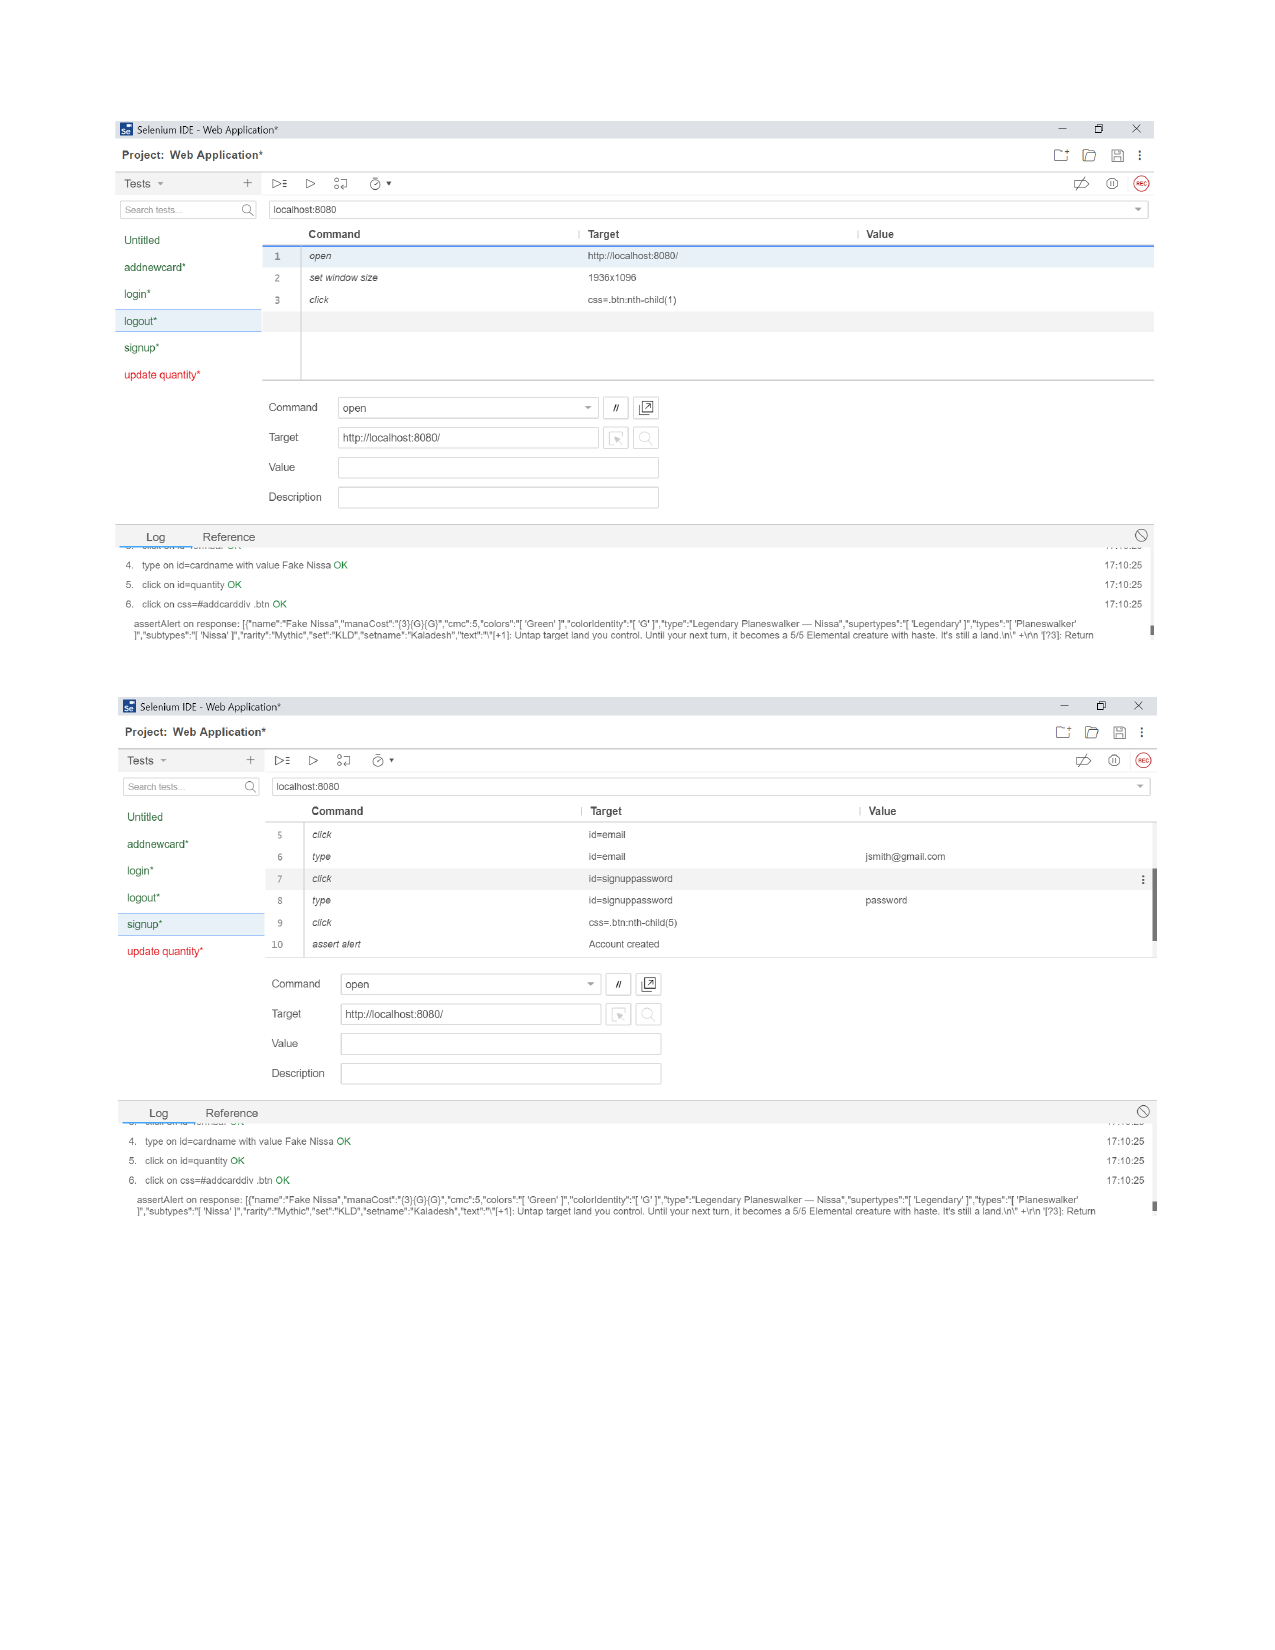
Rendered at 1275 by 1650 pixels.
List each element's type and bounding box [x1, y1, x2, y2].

picture [118, 697, 1157, 1216]
picture [115, 121, 1154, 640]
